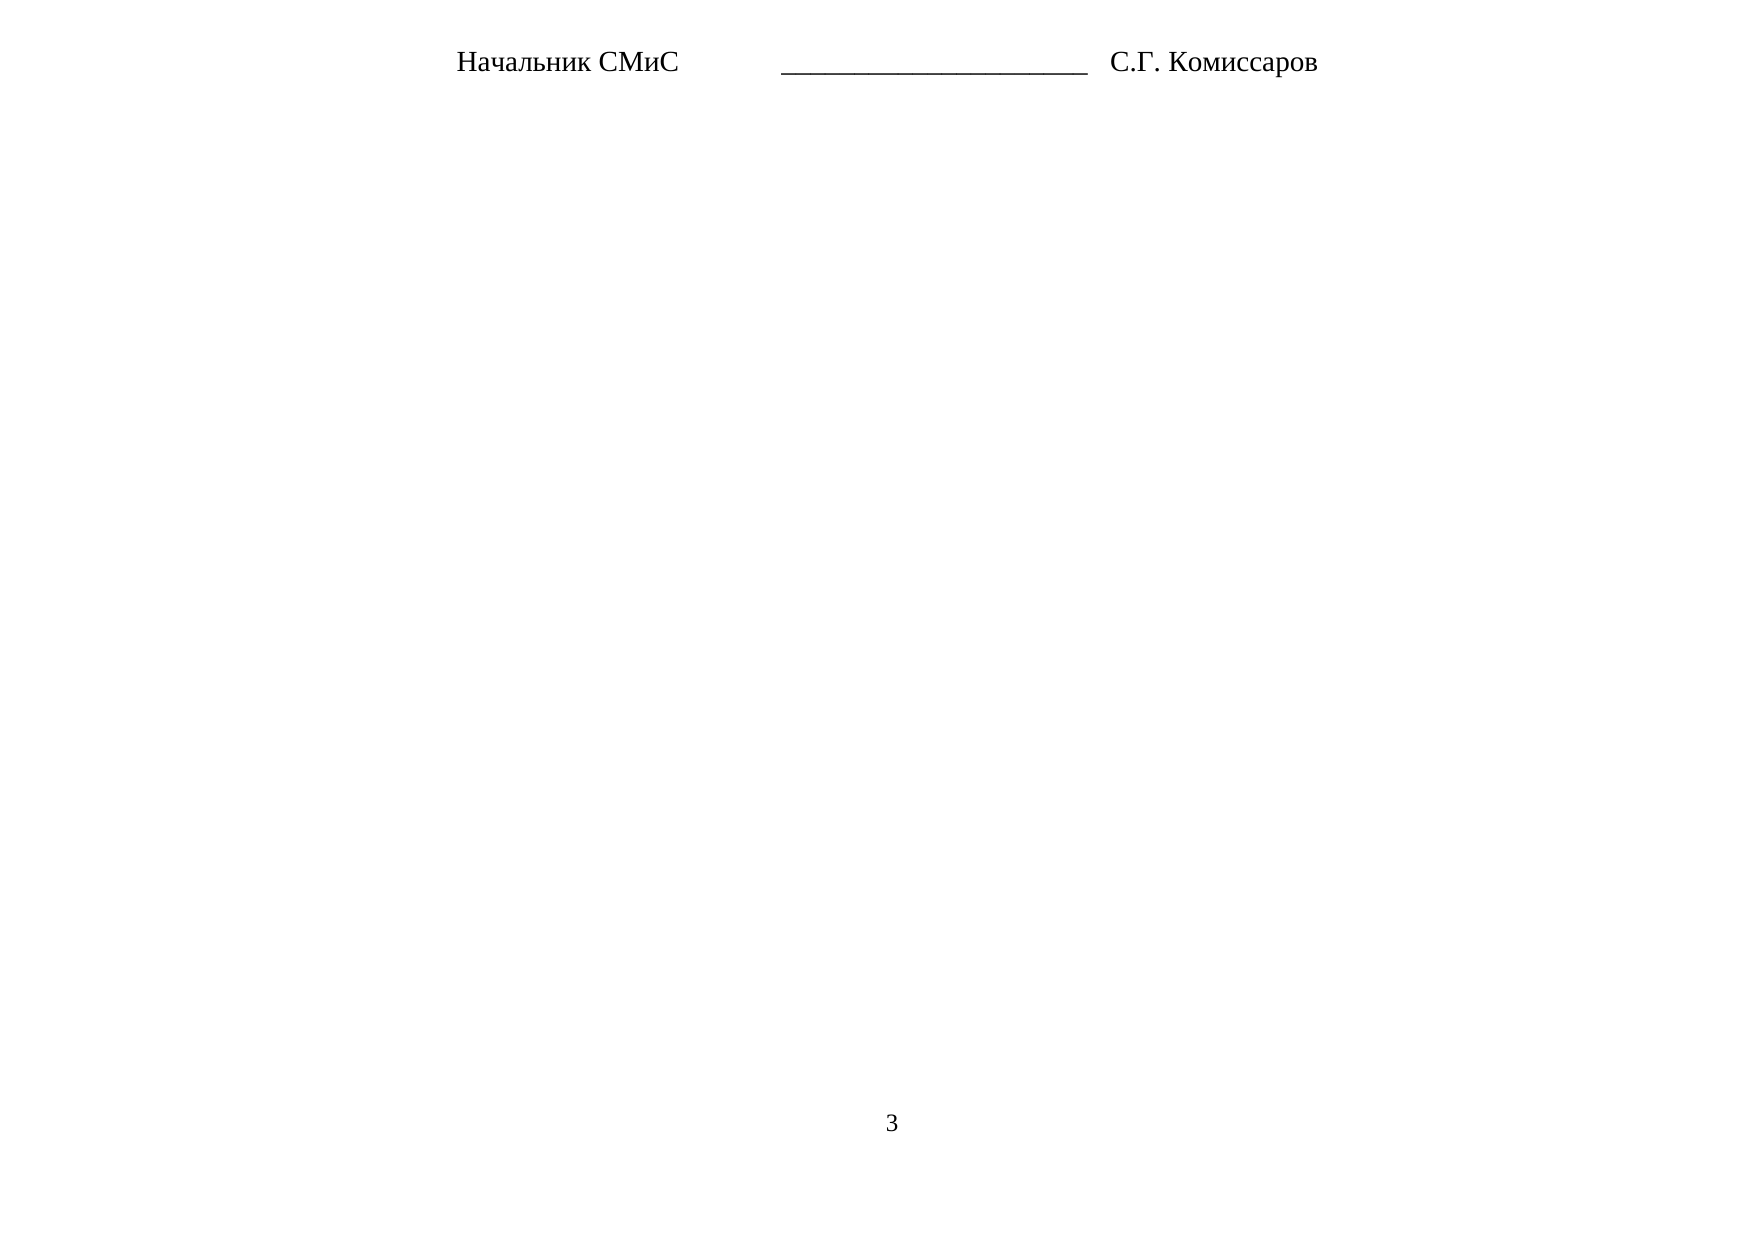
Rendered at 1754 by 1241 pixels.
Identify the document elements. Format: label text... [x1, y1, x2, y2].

table_header С.Г. Комиссаров [1099, 44, 1338, 94]
table_header Начальник СМиС [445, 44, 770, 94]
table_header _____________________ [770, 44, 1099, 94]
